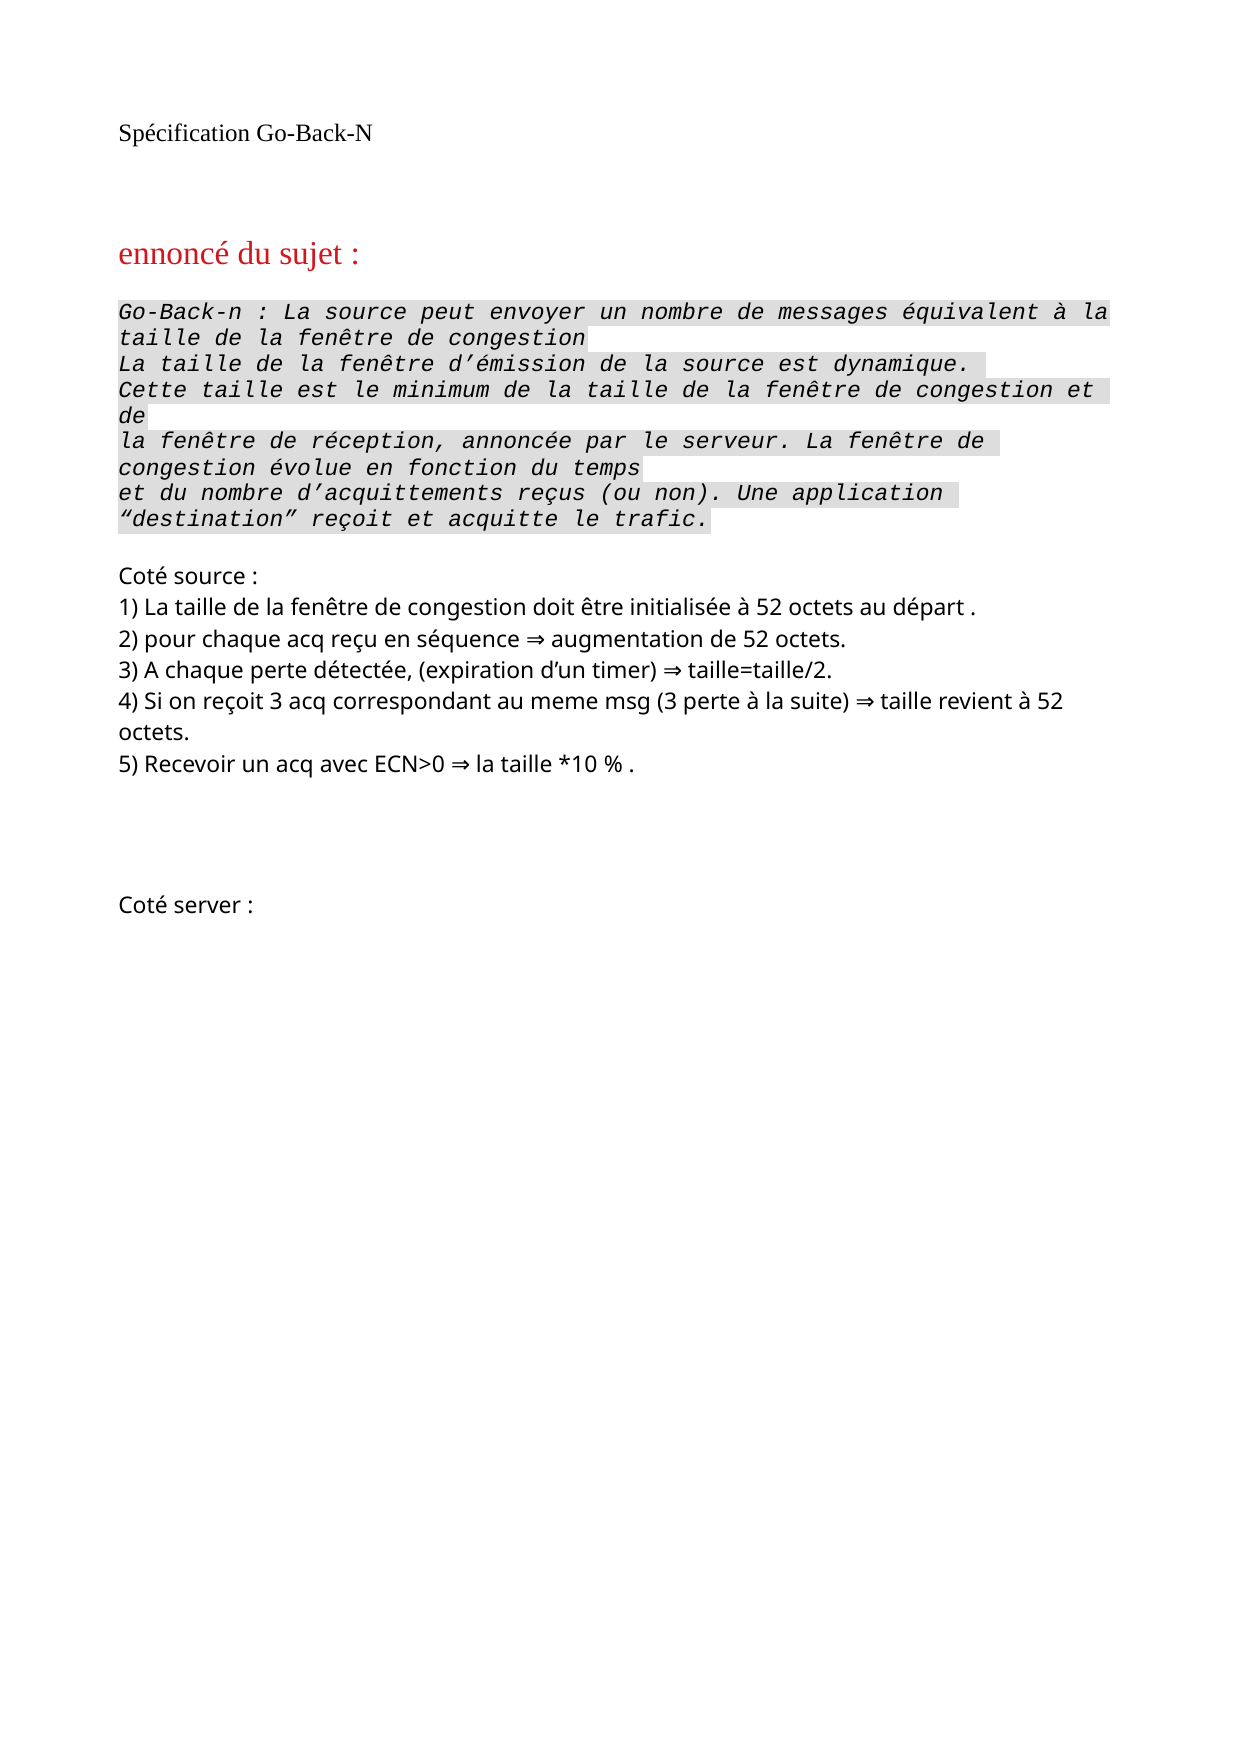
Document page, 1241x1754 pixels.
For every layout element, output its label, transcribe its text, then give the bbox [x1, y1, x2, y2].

text Coté server : [118, 889, 1122, 920]
text Go-Back-n : La source peut envoyer un nombre de messages équivalent à la taille de la fenêtre de congestion [118, 300, 1122, 352]
text Spécification Go-Back-N [118, 118, 1122, 147]
text 4) Si on reçoit 3 acq correspondant au meme msg (3 perte à la suite) ⇒ taille revient à 52 octets. [118, 685, 1122, 747]
text 5) Recevoir un acq avec ECN>0 ⇒ la taille *10 % . [118, 747, 1122, 779]
text 2) pour chaque acq reçu en séquence ⇒ augmentation de 52 octets. [118, 622, 1122, 654]
text 3) A chaque perte détectée, (expiration d’un timer) ⇒ taille=taille/2. [118, 654, 1122, 685]
text 1) La taille de la fenêtre de congestion doit être initialisée à 52 octets au départ . [118, 591, 1122, 622]
text Cette taille est le minimum de la taille de la fenêtre de congestion et de la fenêtre de réception, annoncée par le serveur. La fenêtre de congestion évolue en fonction du temps et du nombre d’acquittements reçus (ou non). Une application “destination” reçoit et acquitte le trafic. [118, 378, 1122, 534]
text ennoncé du sujet : [118, 233, 1122, 271]
text La taille de la fenêtre d’émission de la source est dynamique. [118, 352, 1122, 378]
text Coté source : [118, 560, 1122, 591]
